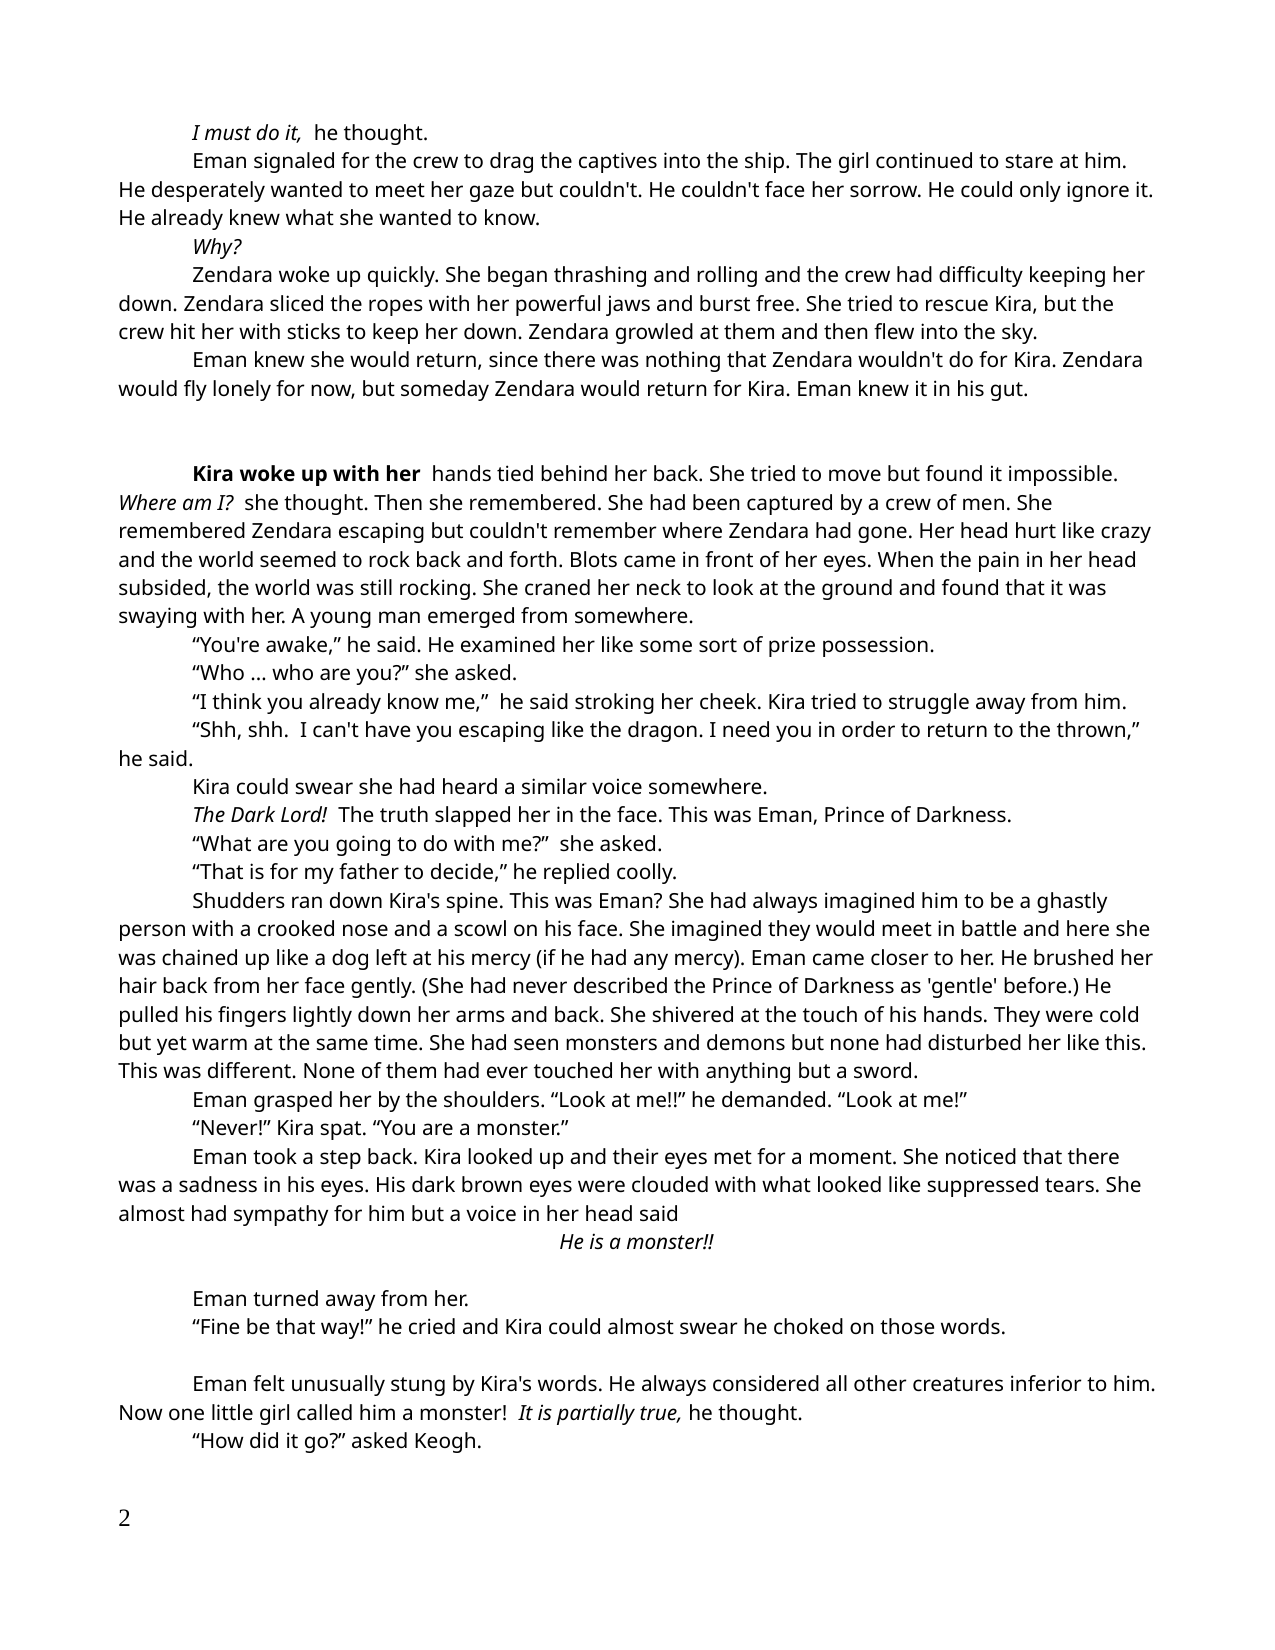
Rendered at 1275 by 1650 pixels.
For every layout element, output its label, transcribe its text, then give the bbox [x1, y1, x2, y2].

text Zendara woke up quickly. She began thrashing and rolling and the crew had difficulty keeping her down. Zendara sliced the ropes with her powerful jaws and burst free. She tried to rescue Kira, but the crew hit her with sticks to keep her down. Zendara growled at them and then flew into the sky. [118, 260, 1157, 346]
text “You're awake,” he said. He examined her like some sort of prize possession. [118, 630, 1157, 658]
text Eman grasped her by the shoulders. “Look at me!!” he demanded. “Look at me!” [118, 1085, 1157, 1113]
text Eman felt unusually stung by Kira's words. He always considered all other creatures inferior to him. Now one little girl called him a monster! It is partially true, he thought. [118, 1369, 1157, 1426]
text Eman signaled for the crew to drag the captives into the ship. The girl continued to stare at him. He desperately wanted to meet her gaze but couldn't. He couldn't face her sorrow. He could only ignore it. He already knew what she wanted to know. [118, 147, 1157, 232]
text “Fine be that way!” he cried and Kira could almost swear he choked on those words. [118, 1312, 1157, 1341]
text The Dark Lord! The truth slapped her in the face. This was Eman, Prince of Darkness. [118, 801, 1157, 829]
text Kira woke up with her hands tied behind her back. She tried to move but found it impossible. [118, 459, 1157, 488]
text Where am I? she thought. Then she remembered. She had been captured by a crew of men. She remembered Zendara escaping but couldn't remember where Zendara had gone. Her head hurt like crazy and the world seemed to rock back and forth. Blots came in front of her eyes. When the pain in her head subsided, the world was still rocking. She craned her neck to look at the ground and found that it was swaying with her. A young man emerged from somewhere. [118, 488, 1157, 630]
text Shudders ran down Kira's spine. This was Eman? She had always imagined him to be a ghastly person with a crooked nose and a scowl on his face. She imagined they would meet in battle and here she was chained up like a dog left at his mercy (if he had any mercy). Eman came closer to her. He brushed her hair back from her face gently. (She had never described the Prince of Darkness as 'gentle' before.) He pulled his fingers lightly down her arms and back. She shivered at the touch of his hands. They were cold but yet warm at the same time. She had seen monsters and demons but none had disturbed her like this. This was different. None of them had ever touched her with anything but a sword. [118, 886, 1157, 1085]
text “That is for my father to decide,” he replied coolly. [118, 857, 1157, 886]
text “I think you already know me,” he said stroking her cheek. Kira tried to struggle away from him. [118, 687, 1157, 715]
text “Who … who are you?” she asked. [118, 658, 1157, 687]
text Kira could swear she had heard a similar voice somewhere. [118, 772, 1157, 801]
text Eman turned away from her. [118, 1284, 1157, 1312]
text I must do it, he thought. [118, 118, 1157, 147]
text He is a monster!! [118, 1227, 1157, 1256]
text “Shh, shh. I can't have you escaping like the dragon. I need you in order to return to the thrown,” he said. [118, 715, 1157, 772]
text Why? [118, 232, 1157, 260]
text “Never!” Kira spat. “You are a monster.” [118, 1113, 1157, 1142]
text “What are you going to do with me?” she asked. [118, 829, 1157, 857]
text Eman knew she would return, since there was nothing that Zendara wouldn't do for Kira. Zendara would fly lonely for now, but someday Zendara would return for Kira. Eman knew it in his gut. [118, 346, 1157, 402]
text Eman took a step back. Kira looked up and their eyes met for a moment. She noticed that there was a sadness in his eyes. His dark brown eyes were clouded with what looked like suppressed tears. She almost had sympathy for him but a voice in her head said [118, 1142, 1157, 1227]
text “How did it go?” asked Keogh. [118, 1426, 1157, 1455]
